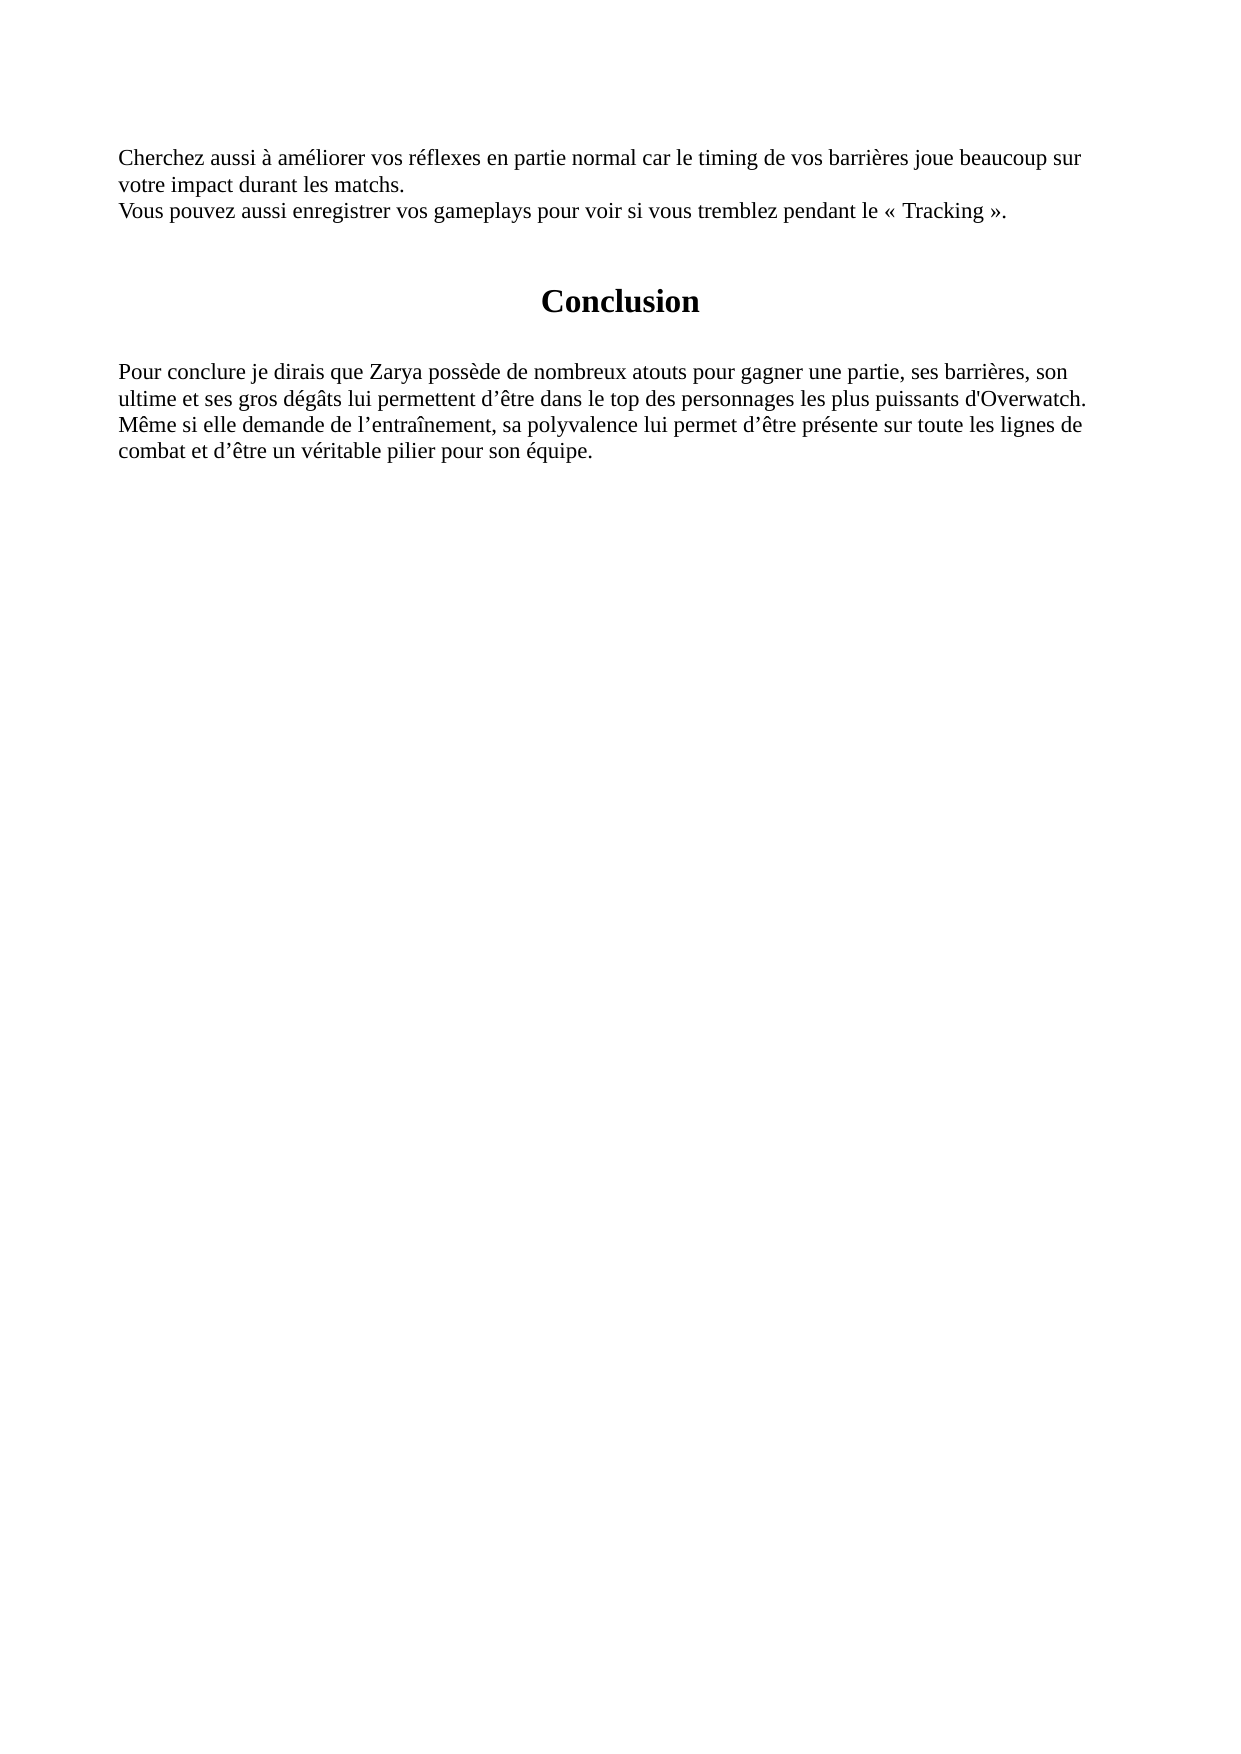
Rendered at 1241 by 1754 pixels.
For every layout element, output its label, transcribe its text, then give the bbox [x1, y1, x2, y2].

text Conclusion [118, 282, 1122, 320]
text Vous pouvez aussi enregistrer vos gameplays pour voir si vous tremblez pendant le « Tracking ». [118, 197, 1122, 223]
text Pour conclure je dirais que Zarya possède de nombreux atouts pour gagner une partie, ses barrières, son ultime et ses gros dégâts lui permettent d’être dans le top des personnages les plus puissants d'Overwatch. Même si elle demande de l’entraînement, sa polyvalence lui permet d’être présente sur toute les lignes de combat et d’être un véritable pilier pour son équipe. [118, 358, 1122, 464]
text Cherchez aussi à améliorer vos réflexes en partie normal car le timing de vos barrières joue beaucoup sur votre impact durant les matchs. [118, 144, 1122, 197]
